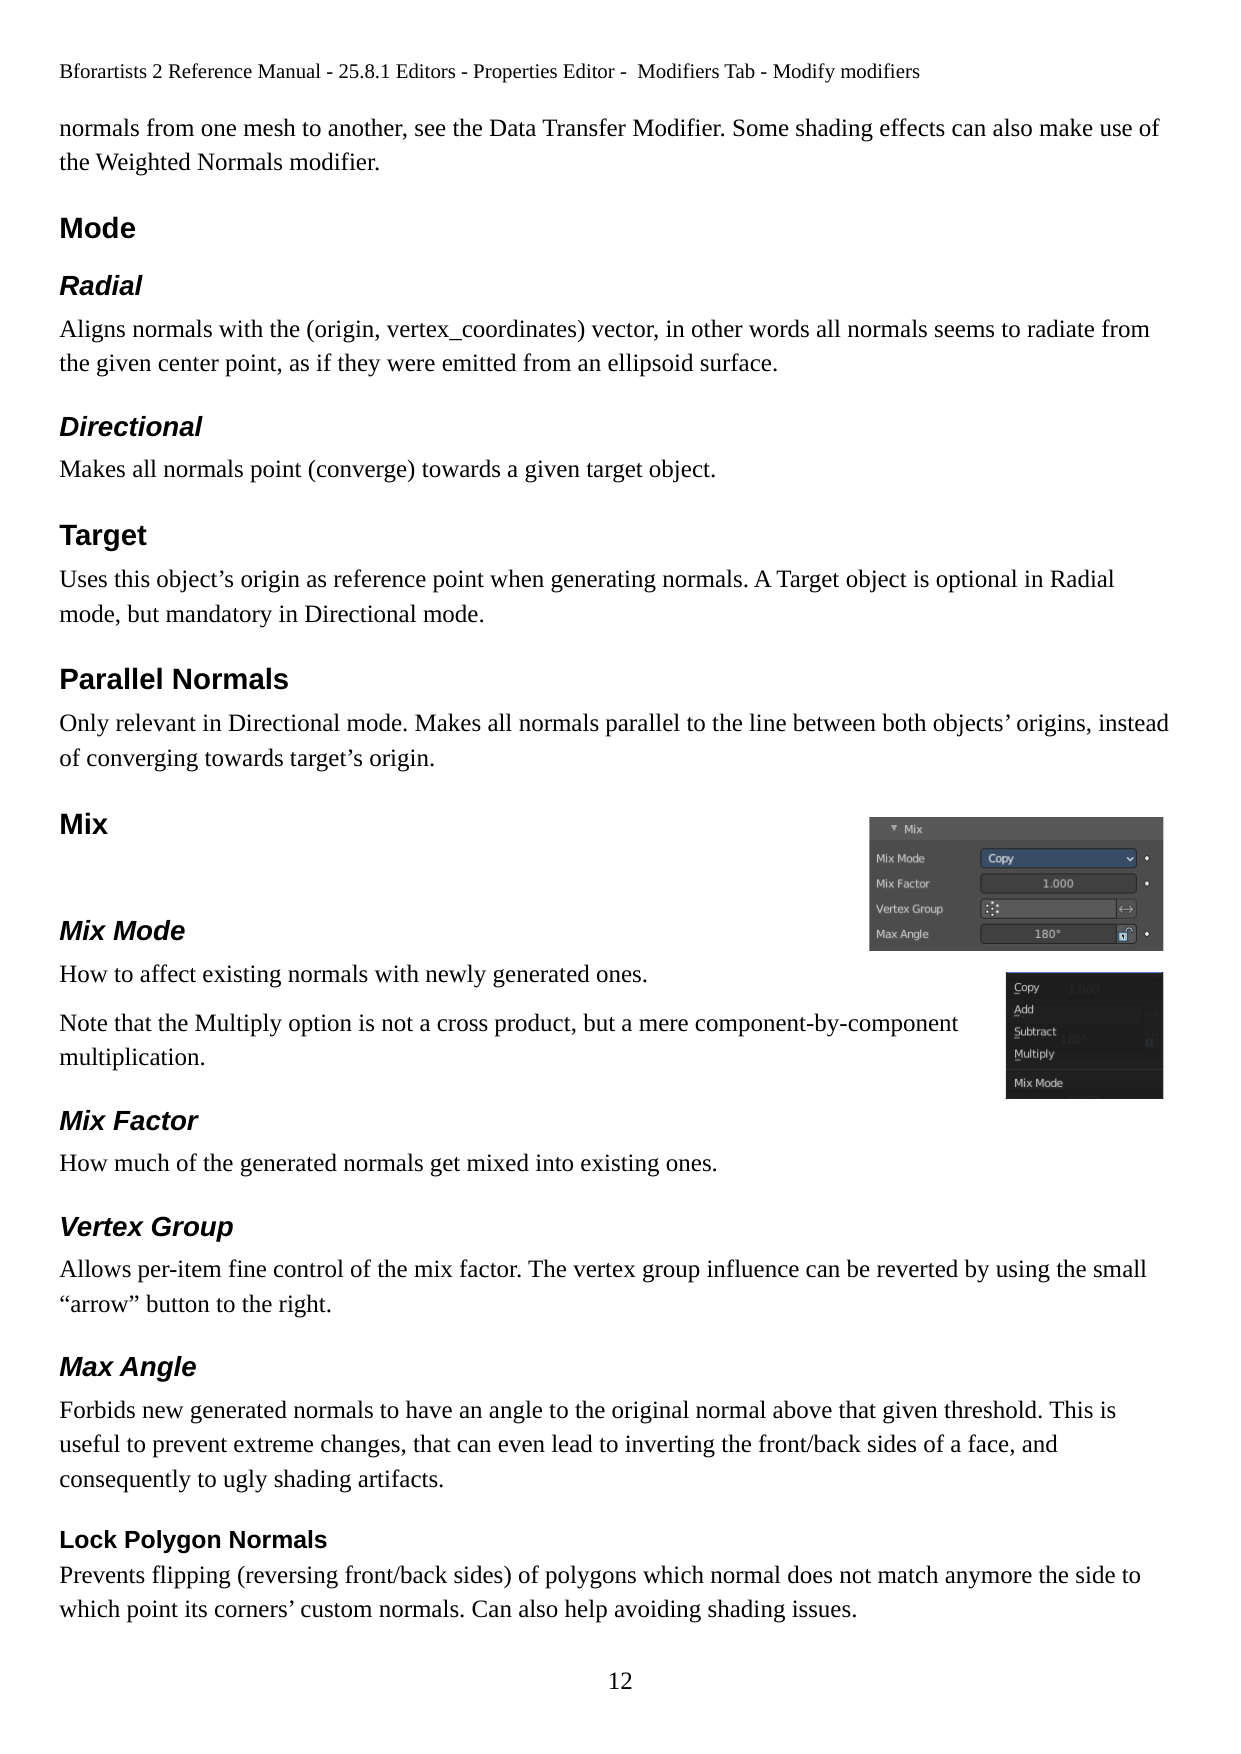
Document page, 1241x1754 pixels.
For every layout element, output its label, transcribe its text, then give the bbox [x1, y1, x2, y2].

picture [1005, 972, 1164, 1099]
text Forbids new generated normals to have an angle to the original normal above that given threshold. This is useful to prevent extreme changes, that can even lead to inverting the front/back sides of a face, and consequently to ugly shading artifacts. [59, 1395, 1181, 1492]
subtitle Max Angle [59, 1350, 1181, 1382]
text Note that the Multiply option is not a cross product, but a mere component-by-component multiplication. [59, 1008, 1005, 1071]
text Makes all normals point (converge) towards a given target object. [59, 454, 1181, 483]
subtitle Radial [59, 269, 1181, 301]
text Only relevant in Directional mode. Makes all normals parallel to the line between both objects’ origins, instead of converging towards target’s origin. [59, 708, 1181, 772]
text How much of the generated normals get mixed into existing ones. [59, 1148, 1181, 1177]
text Allows per-item fine control of the mix factor. The vertex group influence can be reverted by using the small “arrow” button to the right. [59, 1254, 1181, 1317]
subtitle Vertex Group [59, 1210, 1181, 1242]
text normals from one mesh to another, see the Data Transfer Modifier. Some shading effects can also make use of the Weighted Normals modifier. [59, 113, 1181, 176]
text Prevents flipping (reversing front/back sides) of polygons which normal does not match anymore the side to which point its corners’ custom normals. Can also help avoiding shading issues. [59, 1560, 1181, 1623]
subtitle [1164, 914, 1181, 946]
text Aligns normals with the (origin, vertex_coordinates) vector, in other words all normals seems to radiate from the given center point, as if they were emitted from an ellipsoid surface. [59, 314, 1181, 377]
subtitle Target [59, 518, 1181, 552]
subtitle Parallel Normals [59, 662, 1181, 696]
subtitle Mode [59, 211, 1181, 244]
subtitle Directional [59, 410, 1181, 442]
subtitle Mix Mode [59, 914, 869, 946]
subtitle Mix Factor [59, 1104, 1181, 1136]
subtitle Mix [59, 807, 1181, 840]
text Uses this object’s origin as reference point when generating normals. A Target object is optional in Radial mode, but mandatory in Directional mode. [59, 564, 1181, 627]
text How to affect existing normals with newly generated ones. [59, 959, 1181, 988]
subtitle Lock Polygon Normals [59, 1525, 1181, 1554]
picture [869, 817, 1164, 951]
